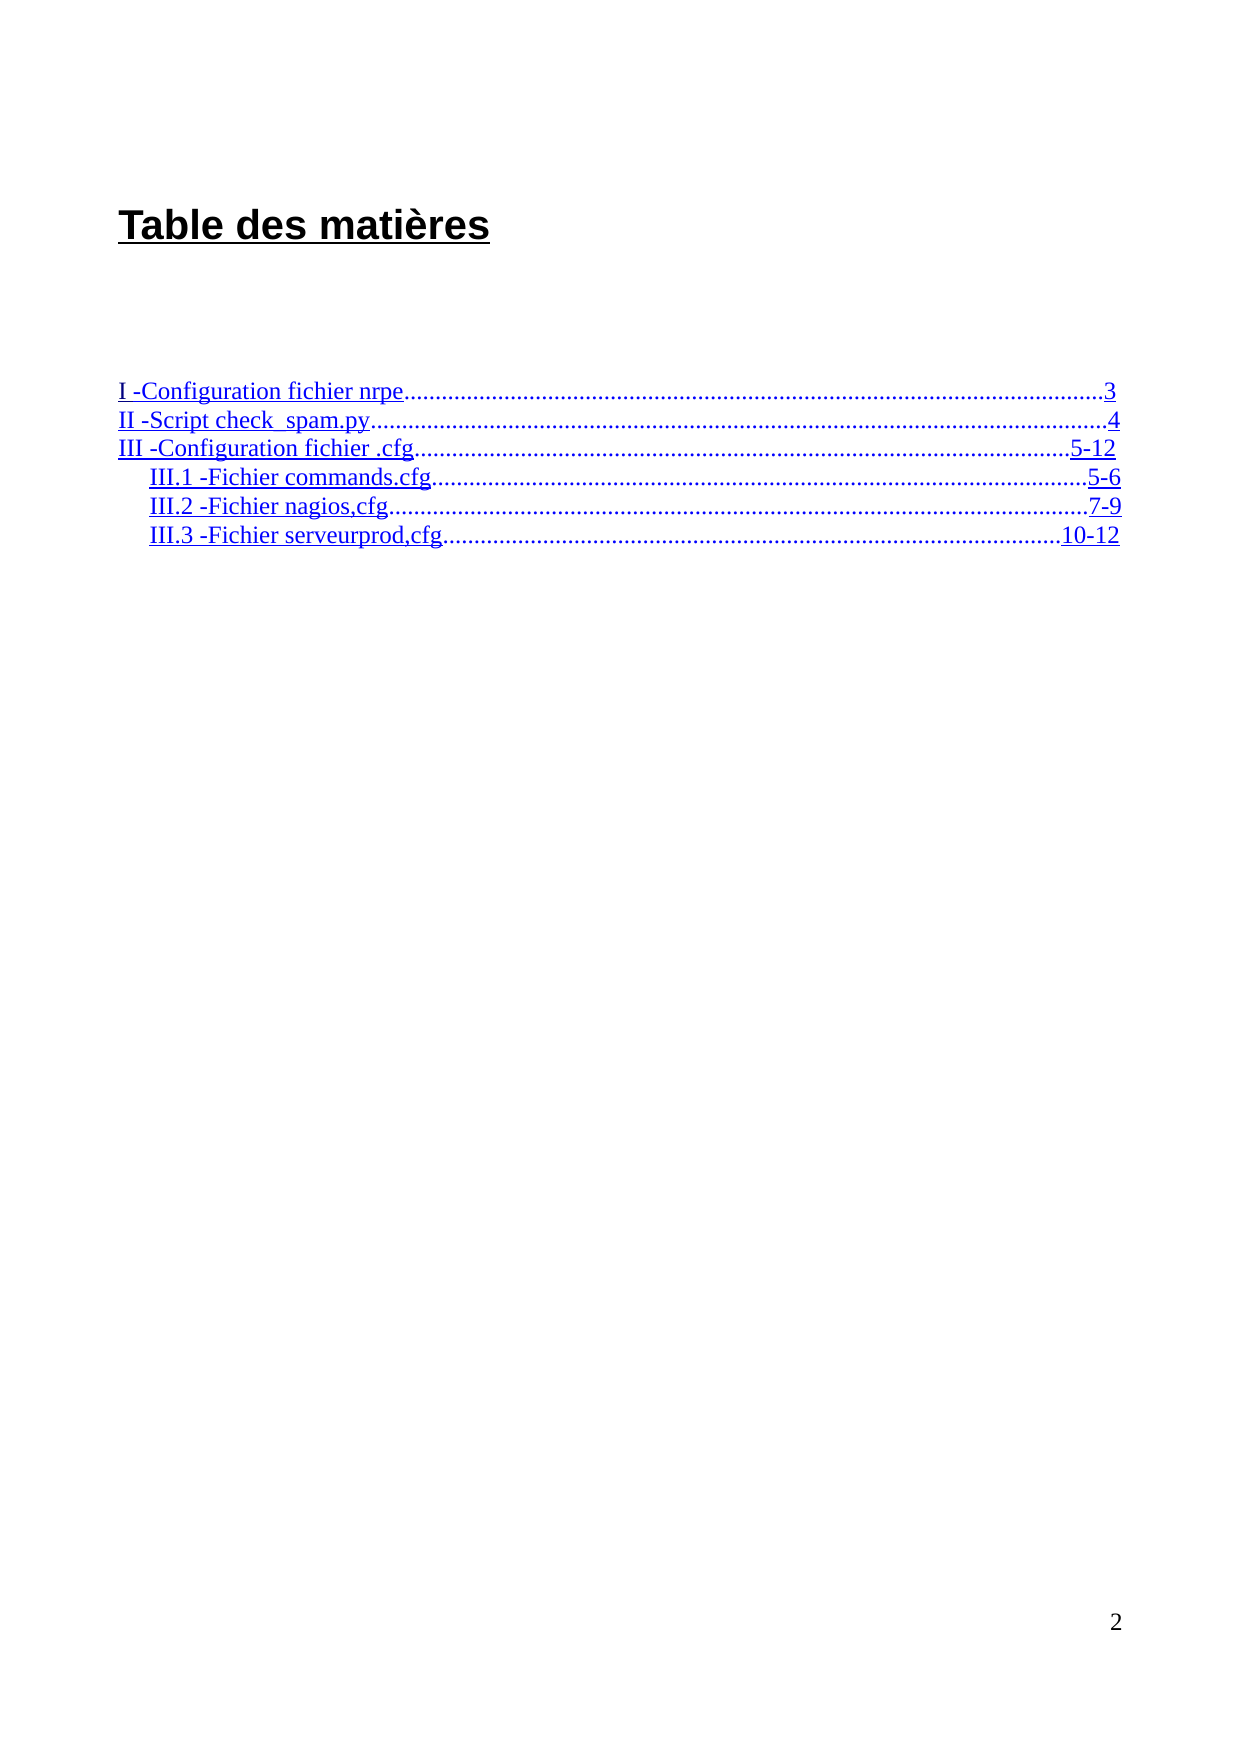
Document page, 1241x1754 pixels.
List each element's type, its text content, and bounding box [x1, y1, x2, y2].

text III.1 -Fichier commands.cfg.........................................................................................................5-6 [118, 462, 1122, 491]
text III.2 -Fichier nagios,cfg................................................................................................................7-9 [118, 491, 1122, 520]
text Table des matières [118, 201, 1122, 248]
text I -Configuration fichier nrpe................................................................................................................3 [118, 376, 1122, 405]
text III.3 -Fichier serveurprod,cfg...................................................................................................10-12 [118, 520, 1122, 548]
text III -Configuration fichier .cfg.........................................................................................................5-12 [118, 433, 1122, 462]
text II -Script check_spam.py......................................................................................................................4 [118, 405, 1122, 433]
